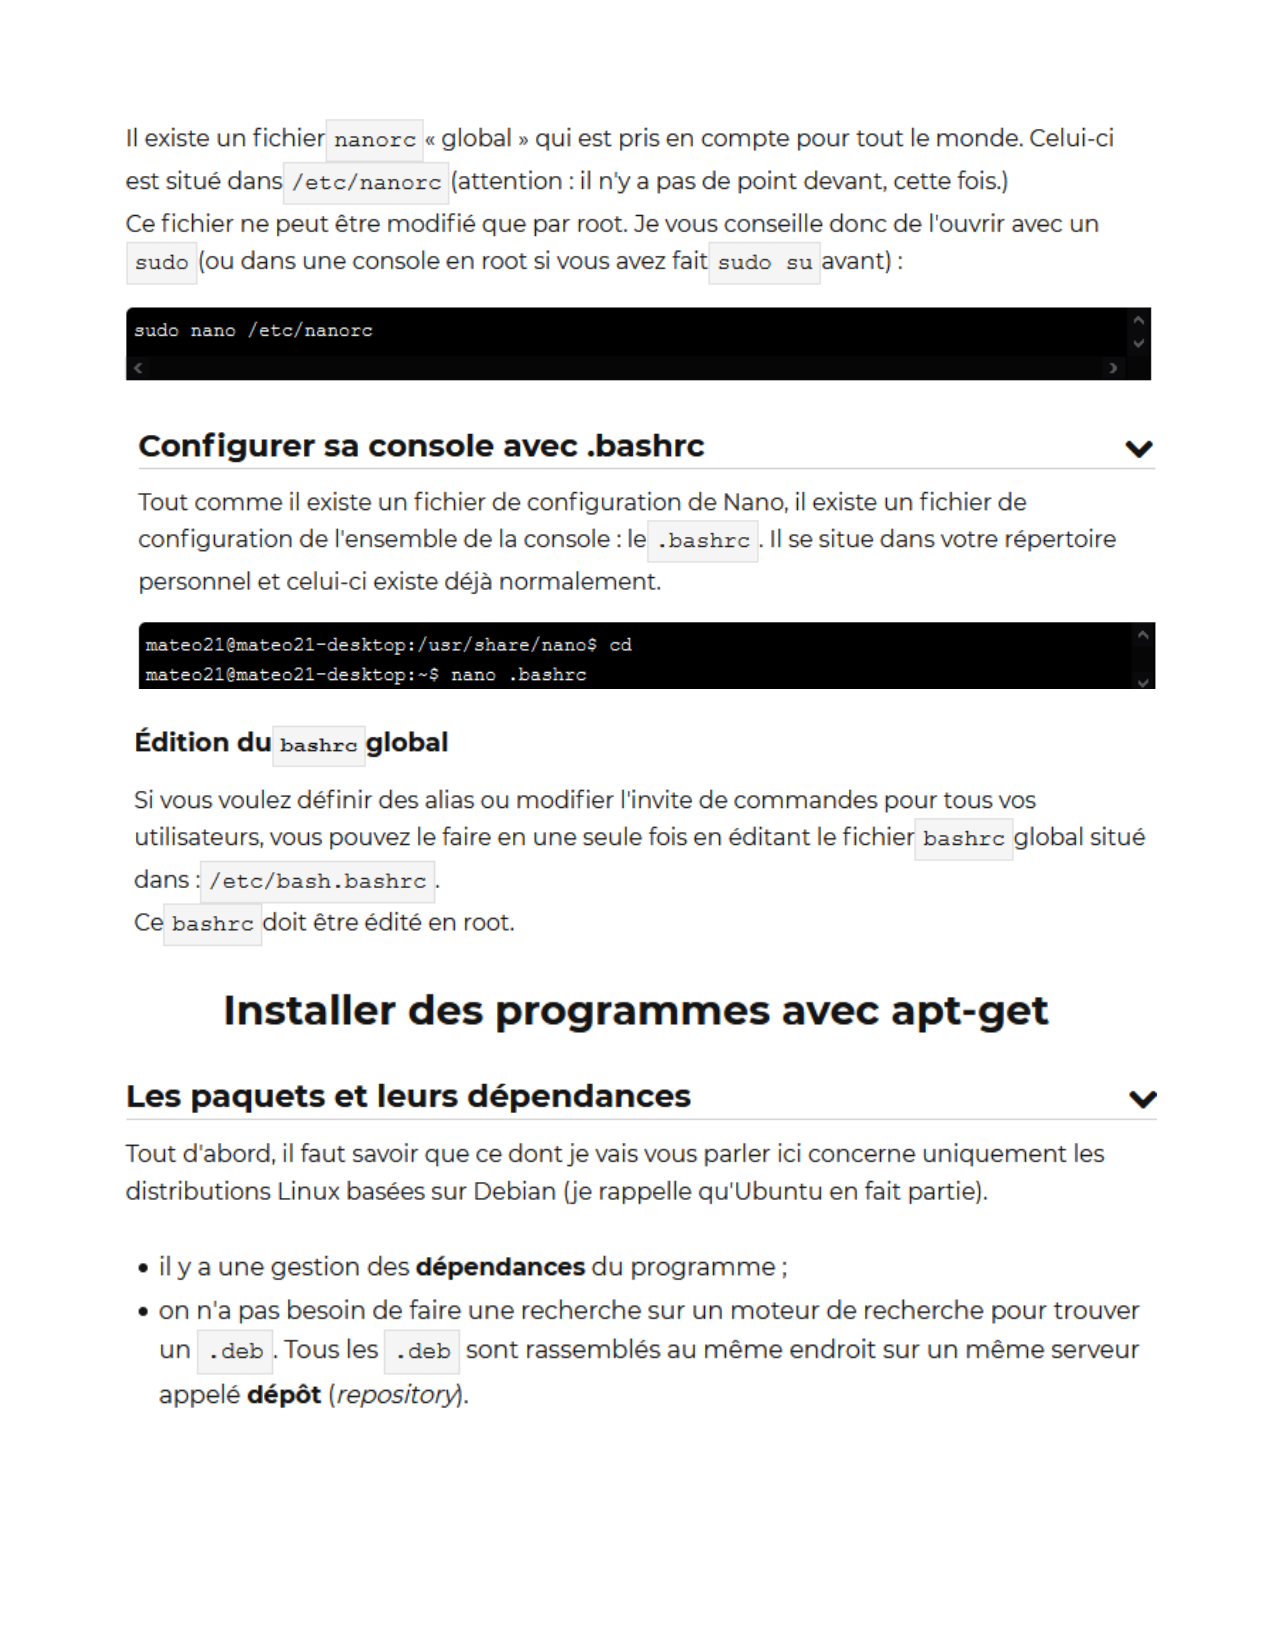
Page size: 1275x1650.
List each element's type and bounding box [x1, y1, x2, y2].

picture [118, 1238, 1157, 1426]
picture [118, 118, 1157, 389]
picture [118, 1072, 1157, 1210]
picture [118, 417, 1157, 689]
picture [213, 980, 1062, 1044]
picture [118, 716, 1157, 952]
